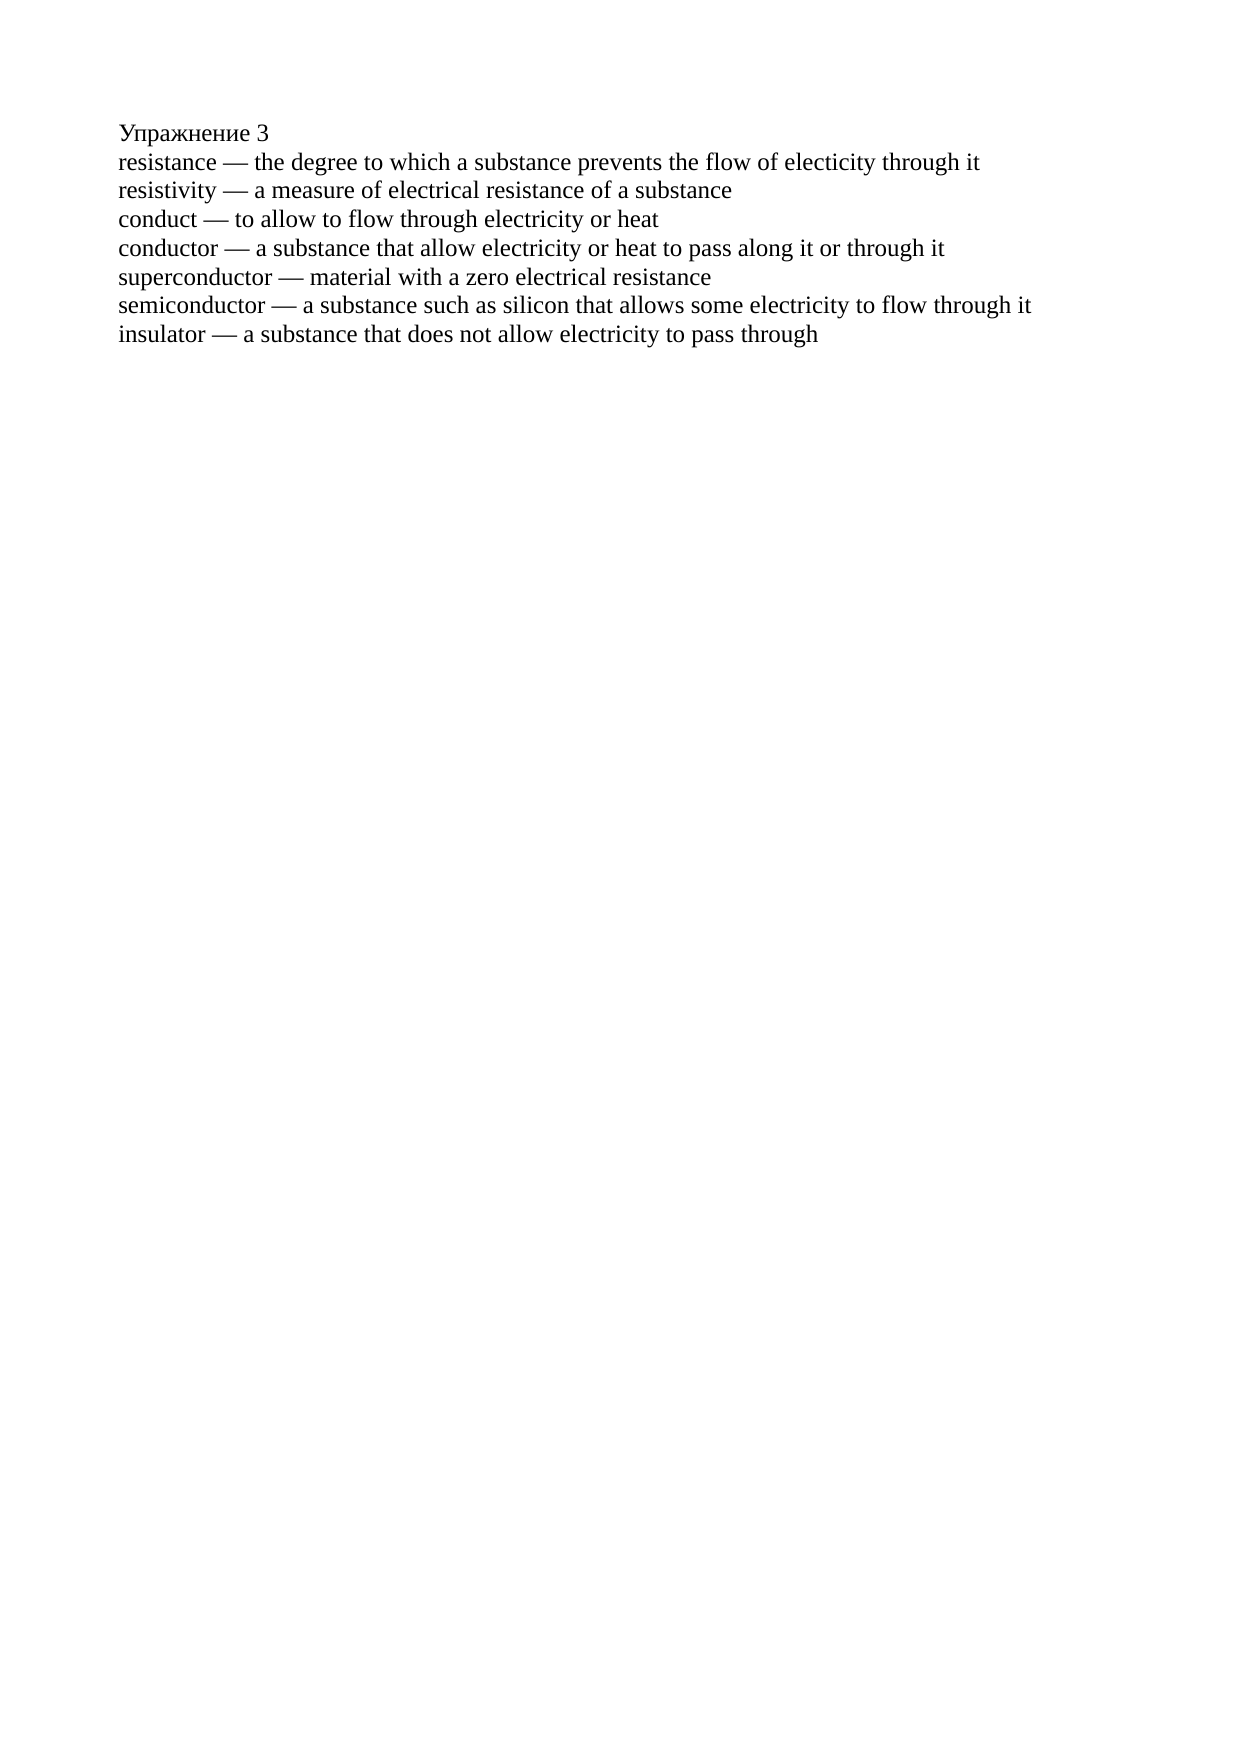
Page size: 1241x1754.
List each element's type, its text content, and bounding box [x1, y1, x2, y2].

text semiconductor — a substance such as silicon that allows some electricity to flow through it [118, 291, 1122, 319]
text superconductor — material with a zero electrical resistance [118, 262, 1122, 291]
text resistivity — a measure of electrical resistance of a substance [118, 176, 1122, 204]
text Упражнение 3 [118, 118, 1122, 147]
text resistance — the degree to which a substance prevents the flow of electicity through it [118, 147, 1122, 176]
text conductor — a substance that allow electricity or heat to pass along it or through it [118, 233, 1122, 262]
text conduct — to allow to flow through electricity or heat [118, 204, 1122, 233]
text insulator — a substance that does not allow electricity to pass through [118, 319, 1122, 348]
